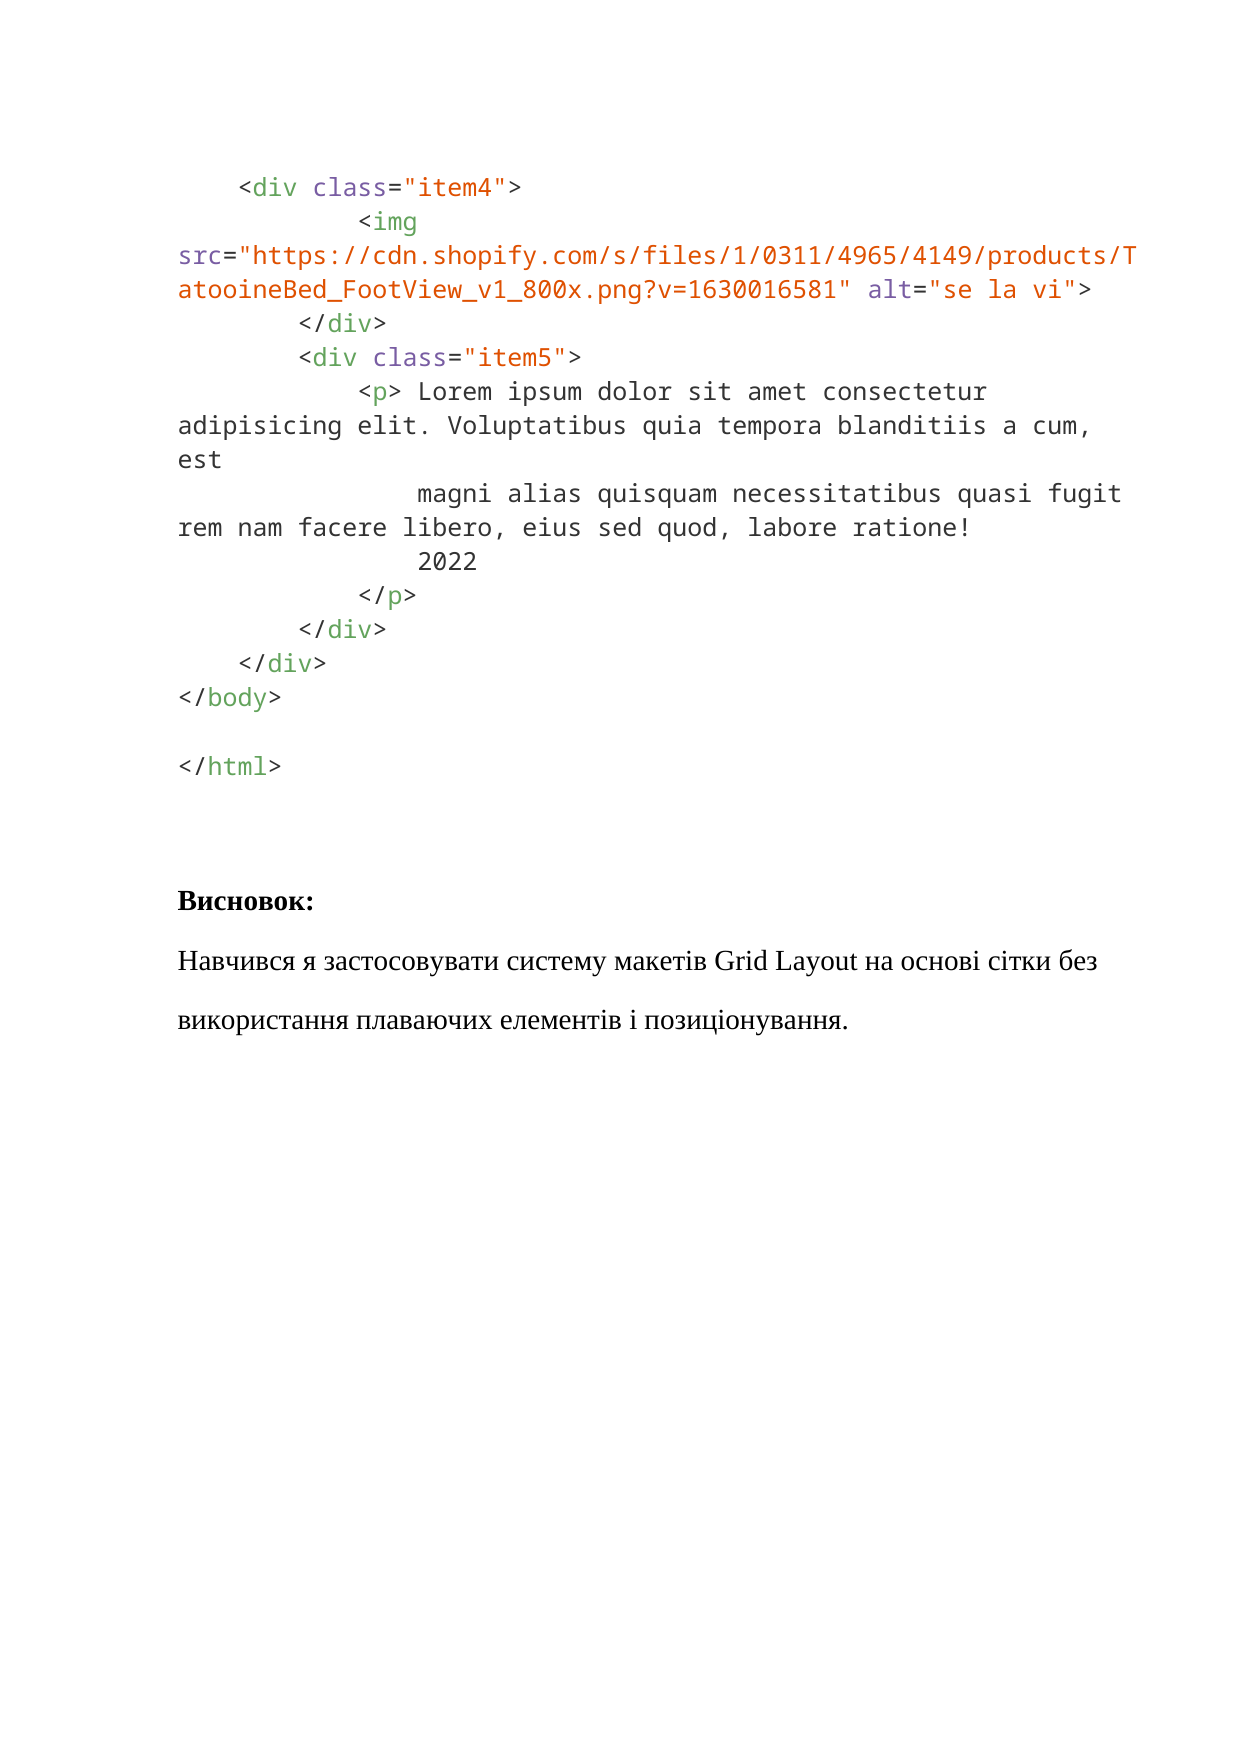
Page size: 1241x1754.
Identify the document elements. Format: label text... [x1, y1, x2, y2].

text </body> [177, 680, 1152, 714]
text </p> [177, 578, 1152, 612]
text <div class="item4"> [177, 169, 1152, 203]
text <img src="https://cdn.shopify.com/s/files/1/0311/4965/4149/products/TatooineBed_FootView_v1_800x.png?v=1630016581" alt="se la vi"> [177, 203, 1152, 305]
text <div class="item5"> [177, 339, 1152, 373]
text <p> Lorem ipsum dolor sit amet consectetur adipisicing elit. Voluptatibus quia tempora blanditiis a cum, est [177, 373, 1152, 476]
text використання плаваючих елементів і позиціонування. [177, 1002, 1152, 1036]
text Висновок: [177, 883, 1152, 917]
text 2022 [177, 544, 1152, 578]
text Навчився я застосовувати систему макетів Grid Layout на основі сітки без [177, 943, 1152, 976]
text </html> [177, 748, 1152, 782]
text </div> [177, 612, 1152, 646]
text </div> [177, 305, 1152, 339]
text </div> [177, 646, 1152, 680]
text magni alias quisquam necessitatibus quasi fugit rem nam facere libero, eius sed quod, labore ratione! [177, 476, 1152, 544]
